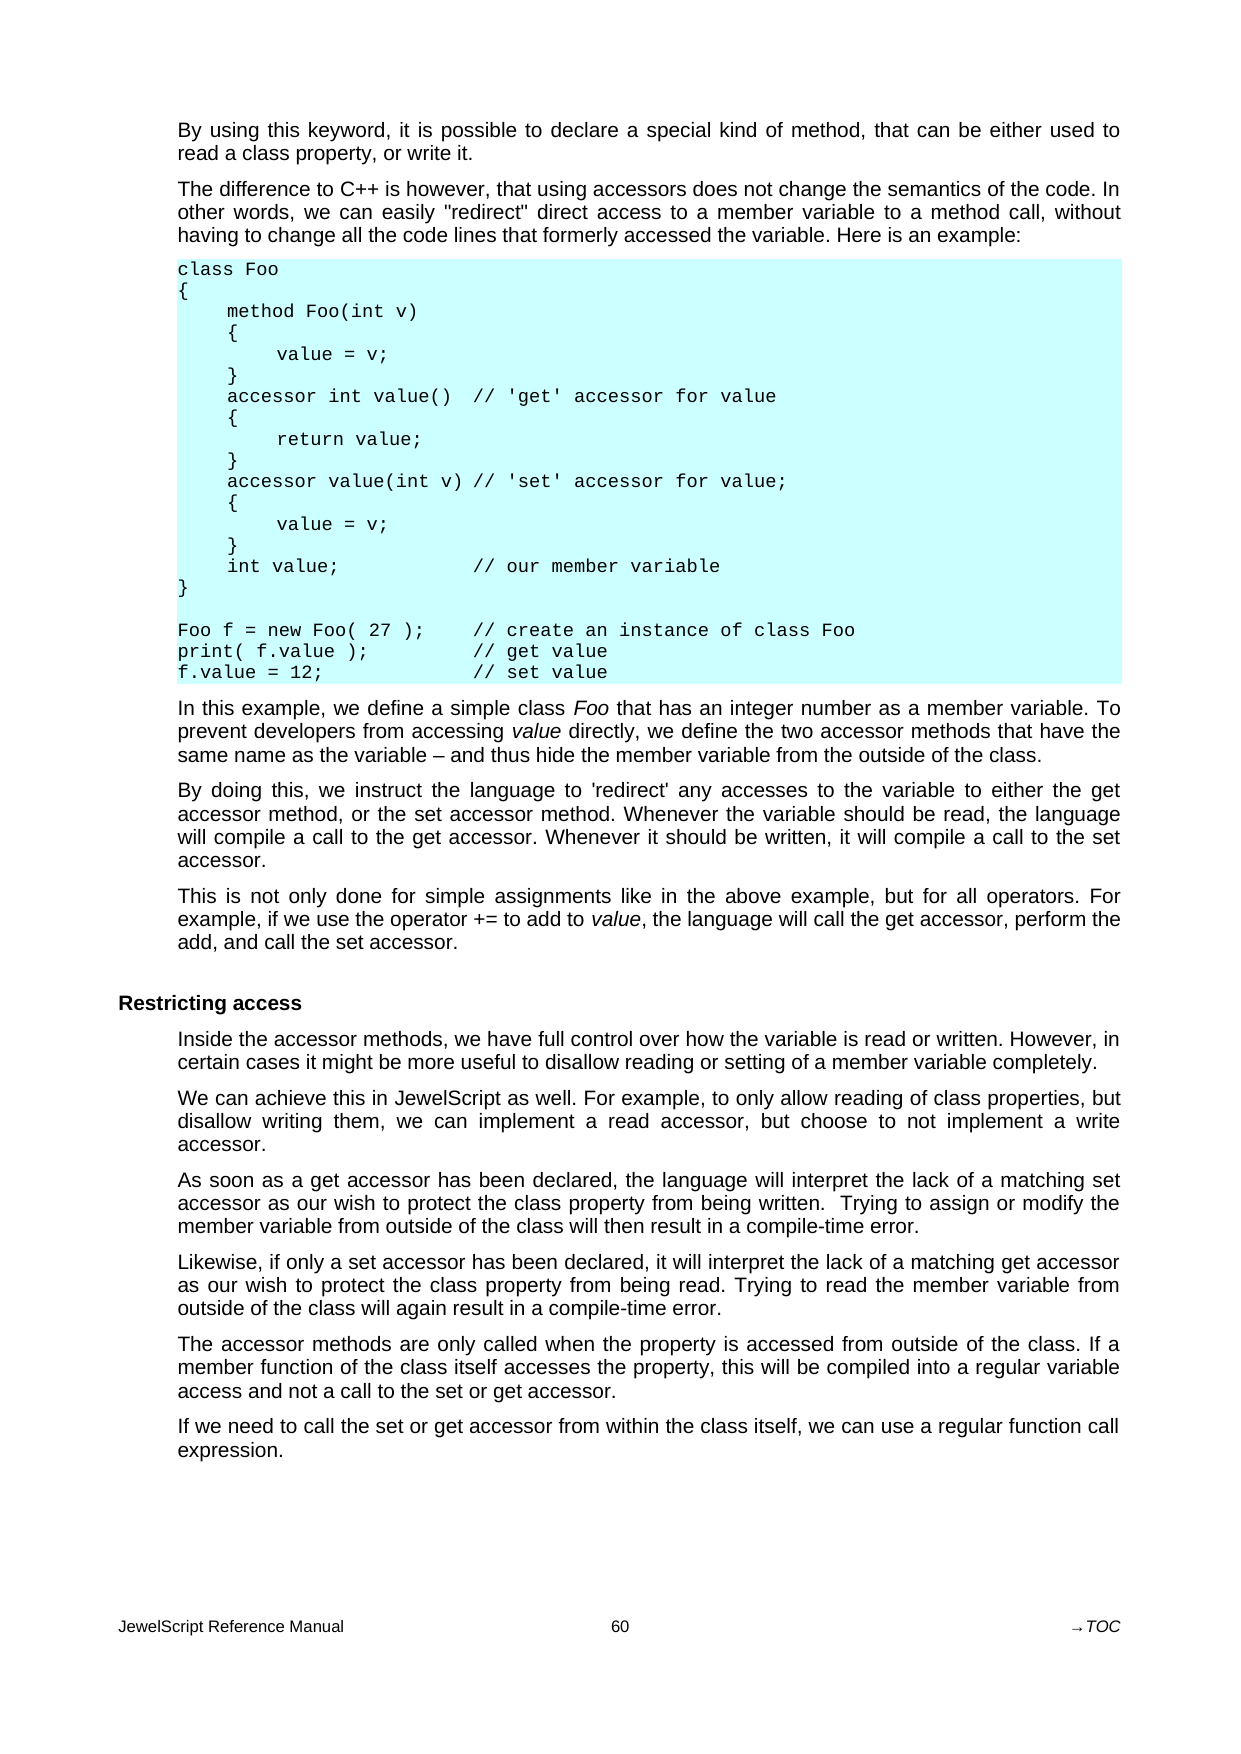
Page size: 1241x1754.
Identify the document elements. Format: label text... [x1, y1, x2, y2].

text We can achieve this in JewelScript as well. For example, to only allow reading of class properties, but disallow writing them, we can implement a read accessor, but choose to not implement a write accessor. [177, 1086, 1122, 1156]
text This is not only done for simple assignments like in the above example, but for all operators. For example, if we use the operator += to add to value, the language will call the get accessor, perform the add, and call the set accessor. [177, 884, 1122, 954]
text class Foo { method Foo(int v) { value = v; } accessor int value() // 'get' accessor for value { return value; } accessor value(int v) // 'set' accessor for value; { value = v; } int value; // our member variable } Foo f = new Foo( 27 ); // create an instance of class Foo print( f.value ); // get value f.value = 12; // set value [177, 259, 1122, 684]
text By doing this, we instruct the language to 'redirect' any accesses to the variable to either the get accessor method, or the set accessor method. Whenever the variable should be read, the language will compile a call to the get accessor. Whenever it should be written, it will compile a call to the set accessor. [177, 779, 1122, 872]
text As soon as a get accessor has been declared, the language will interpret the lack of a matching set accessor as our wish to protect the class property from being written. Trying to assign or modify the member variable from outside of the class will then result in a compile-time error. [177, 1168, 1122, 1238]
text The difference to C++ is however, that using accessors does not change the semantics of the code. In other words, we can easily "redirect" direct access to a member variable to a method call, without having to change all the code lines that formerly accessed the variable. Here is an example: [177, 177, 1122, 247]
text In this example, we define a simple class Foo that has an integer number as a member variable. To prevent developers from accessing value directly, we define the two accessor methods that have the same name as the variable – and thus hide the member variable from the outside of the class. [177, 697, 1122, 766]
text The accessor methods are only called when the property is accessed from outside of the class. If a member function of the class itself accesses the property, this will be compiled into a regular variable access and not a call to the set or get accessor. [177, 1333, 1122, 1402]
text Inside the accessor methods, we have full control over how the variable is read or written. However, in certain cases it might be more useful to disallow reading or setting of a member variable completely. [177, 1027, 1122, 1074]
text By using this keyword, it is possible to declare a special kind of method, that can be either used to read a class property, or write it. [177, 118, 1122, 164]
text Likewise, if only a set accessor has been declared, it will interpret the lack of a matching get accessor as our wish to protect the class property from being read. Trying to read the member variable from outside of the class will again result in a compile-time error. [177, 1251, 1122, 1320]
subtitle Restricting access [118, 991, 1122, 1015]
text If we need to call the set or get accessor from within the class itself, we can use a regular function call expression. [177, 1415, 1122, 1461]
